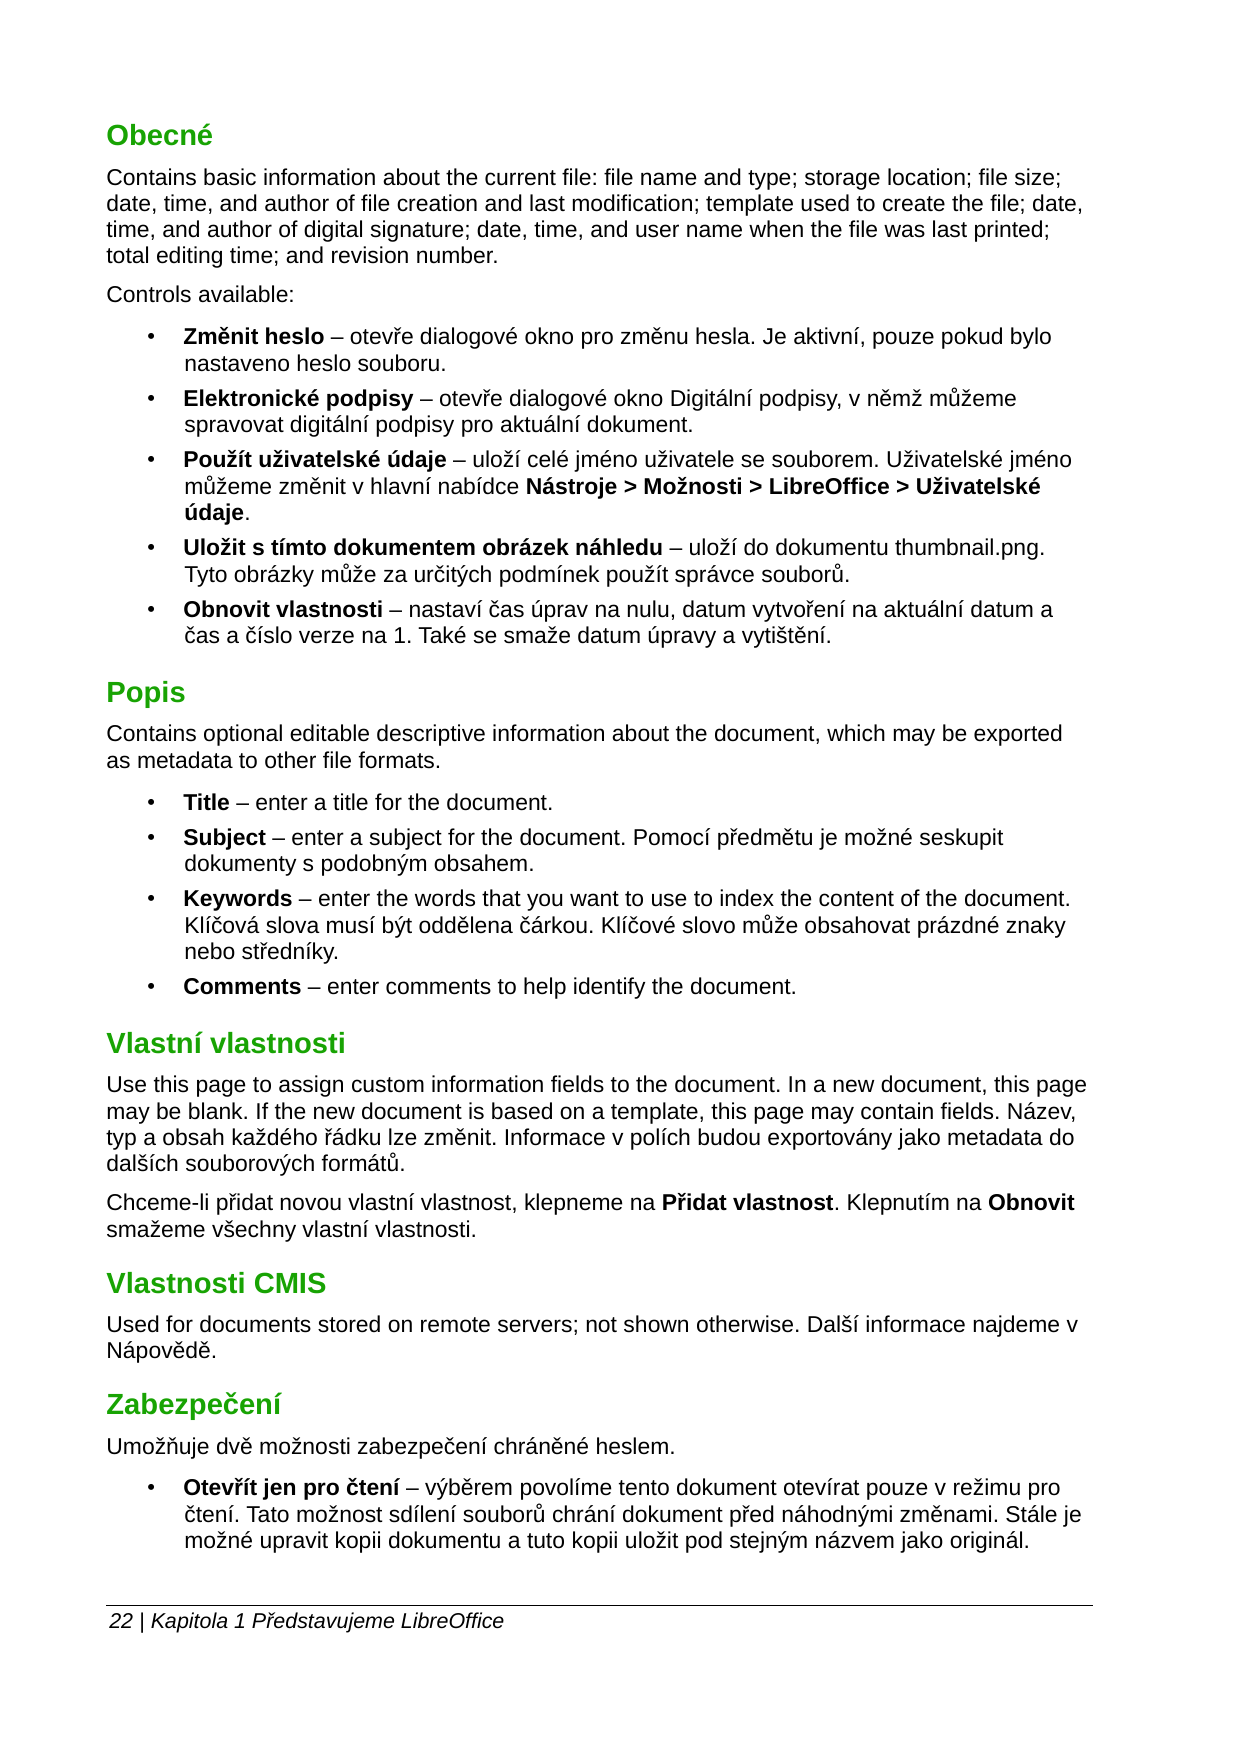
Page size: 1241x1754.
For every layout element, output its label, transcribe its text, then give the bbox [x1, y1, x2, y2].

list Contains optional editable descriptive information about the document, which may be exported as metadata to other file formats. [106, 720, 1093, 773]
list Keywords – enter the words that you want to use to index the content of the document. Klíčová slova musí být oddělena čárkou. Klíčové slovo může obsahovat prázdné znaky nebo středníky. [144, 882, 1093, 964]
list Uložit s tímto dokumentem obrázek náhledu – uloží do dokumentu thumbnail.png. Tyto obrázky může za určitých podmínek použít správce souborů. [144, 531, 1093, 587]
list Obnovit vlastnosti – nastaví čas úprav na nulu, datum vytvoření na aktuální datum a čas a číslo verze na 1. Také se smaže datum úpravy a vytištění. [144, 593, 1093, 651]
subtitle Zabezpečení [106, 1387, 1093, 1421]
text Chceme-li přidat novou vlastní vlastnost, klepneme na Přidat vlastnost. Klepnutím na Obnovit smažeme všechny vlastní vlastnosti. [106, 1189, 1093, 1242]
list Změnit heslo – otevře dialogové okno pro změnu hesla. Je aktivní, pouze pokud bylo nastaveno heslo souboru. [144, 320, 1093, 376]
subtitle Vlastní vlastnosti [106, 1026, 1093, 1059]
list Title – enter a title for the document. [144, 786, 1093, 815]
list Controls available: [106, 281, 1093, 308]
list Elektronické podpisy – otevře dialogové okno Digitální podpisy, v němž můžeme spravovat digitální podpisy pro aktuální dokument. [144, 382, 1093, 437]
list Subject – enter a subject for the document. Pomocí předmětu je možné seskupit dokumenty s podobným obsahem. [144, 821, 1093, 876]
text Contains basic information about the current file: file name and type; storage location; file size; date, time, and author of file creation and last modification; template used to create the file; date, time, and author of digital signature; date, time, and user name when the file was last printed; total editing time; and revision number. [106, 163, 1093, 269]
text Used for documents stored on remote servers; not shown otherwise. Další informace najdeme v Nápovědě. [106, 1311, 1093, 1364]
list Comments – enter comments to help identify the document. [144, 970, 1093, 1002]
list Otevřít jen pro čtení – výběrem povolíme tento dokument otevírat pouze v režimu pro čtení. Tato možnost sdílení souborů chrání dokument před náhodnými změnami. Stále je možné upravit kopii dokumentu a tuto kopii uložit pod stejným názvem jako originál. [144, 1471, 1093, 1556]
text Use this page to assign custom information fields to the document. In a new document, this page may be blank. If the new document is based on a template, this page may contain fields. Název, typ a obsah každého řádku lze změnit. Informace v polích budou exportovány jako metadata do dalších souborových formátů. [106, 1071, 1093, 1177]
subtitle Obecné [106, 118, 1093, 152]
list Umožňuje dvě možnosti zabezpečení chráněné heslem. [106, 1433, 1093, 1459]
list Použít uživatelské údaje – uloží celé jméno uživatele se souborem. Uživatelské jméno můžeme změnit v hlavní nabídce Nástroje > Možnosti > LibreOffice > Uživatelské údaje. [144, 443, 1093, 525]
subtitle Vlastnosti CMIS [106, 1266, 1093, 1299]
subtitle Popis [106, 675, 1093, 708]
